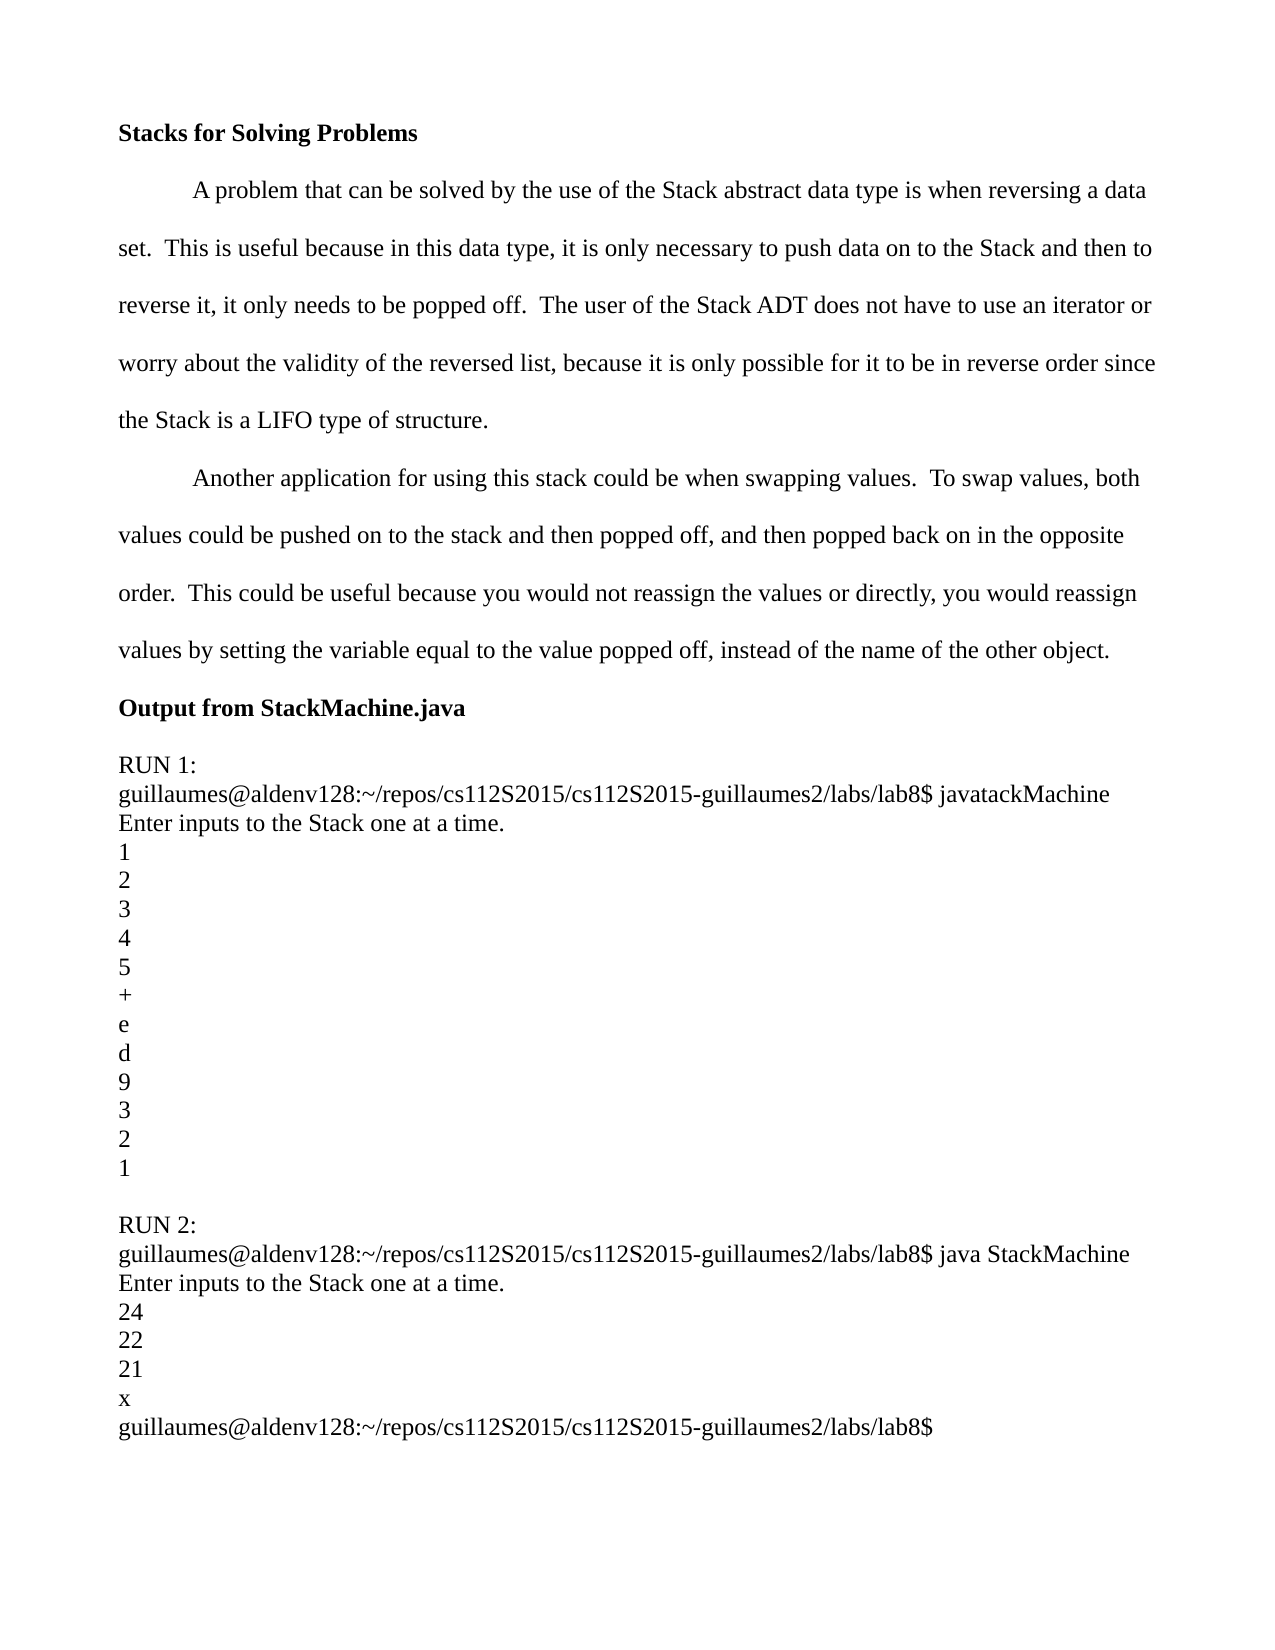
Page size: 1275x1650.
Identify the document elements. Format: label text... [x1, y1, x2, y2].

text RUN 2: [118, 1211, 1157, 1239]
text guillaumes@aldenv128:~/repos/cs112S2015/cs112S2015-guillaumes2/labs/lab8$ [118, 1412, 1157, 1441]
text Enter inputs to the Stack one at a time. [118, 1268, 1157, 1297]
text 2 [118, 1124, 1157, 1153]
text Stacks for Solving Problems [118, 118, 1157, 147]
text x [118, 1383, 1157, 1412]
text Another application for using this stack could be when swapping values. To swap values, both values could be pushed on to the stack and then popped off, and then popped back on in the opposite order. This could be useful because you would not reassign the values or directly, you would reassign values by setting the variable equal to the value popped off, instead of the name of the other object. [118, 463, 1157, 664]
text 2 [118, 866, 1157, 894]
text 9 [118, 1067, 1157, 1096]
text RUN 1: [118, 751, 1157, 779]
text + [118, 981, 1157, 1009]
text guillaumes@aldenv128:~/repos/cs112S2015/cs112S2015-guillaumes2/labs/lab8$ javatackMachine [118, 779, 1157, 808]
text A problem that can be solved by the use of the Stack abstract data type is when reversing a data set. This is useful because in this data type, it is only necessary to push data on to the Stack and then to reverse it, it only needs to be popped off. The user of the Stack ADT does not have to use an iterator or worry about the validity of the reversed list, because it is only possible for it to be in reverse order since the Stack is a LIFO type of structure. [118, 176, 1157, 434]
text 4 [118, 923, 1157, 952]
text 21 [118, 1354, 1157, 1383]
text 3 [118, 894, 1157, 923]
text 1 [118, 1153, 1157, 1182]
text 5 [118, 952, 1157, 981]
text d [118, 1038, 1157, 1067]
text guillaumes@aldenv128:~/repos/cs112S2015/cs112S2015-guillaumes2/labs/lab8$ java StackMachine [118, 1239, 1157, 1268]
text 1 [118, 837, 1157, 866]
text 24 [118, 1297, 1157, 1326]
text e [118, 1009, 1157, 1038]
text Output from StackMachine.java [118, 693, 1157, 722]
text Enter inputs to the Stack one at a time. [118, 808, 1157, 837]
text 3 [118, 1096, 1157, 1124]
text 22 [118, 1326, 1157, 1354]
